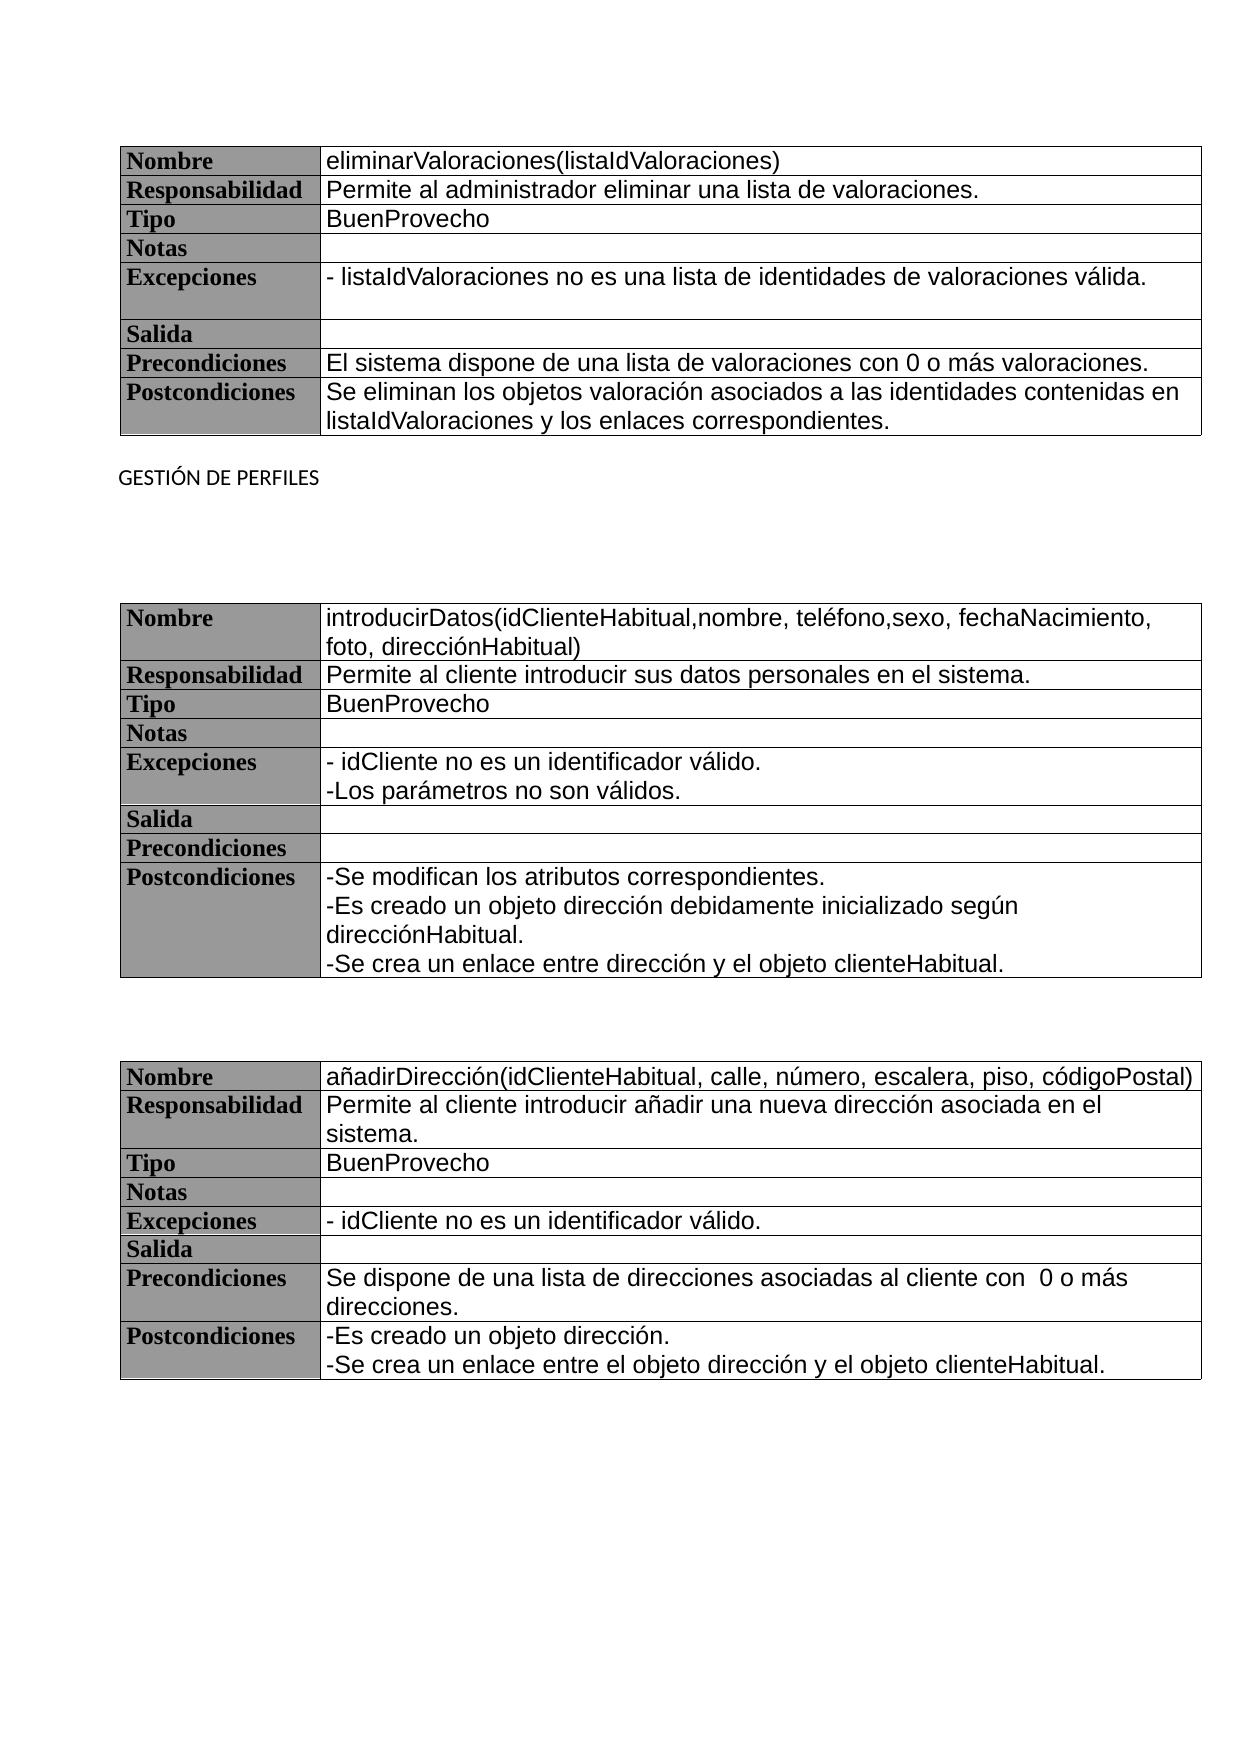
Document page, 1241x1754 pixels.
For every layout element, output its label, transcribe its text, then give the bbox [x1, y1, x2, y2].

table_cell Excepciones [121, 263, 320, 319]
table_cell Postcondiciones [121, 378, 320, 434]
table_cell Permite al cliente introducir sus datos personales en el sistema. [321, 661, 1201, 689]
table_cell Tipo [121, 1149, 320, 1177]
table_cell -Es creado un objeto dirección. -Se crea un enlace entre el objeto dirección y el objeto clienteHabitual. [321, 1322, 1201, 1378]
table_cell Precondiciones [121, 834, 320, 862]
table_cell -Se modifican los atributos correspondientes. -Es creado un objeto dirección debidamente inicializado según direcciónHabitual. -Se crea un enlace entre dirección y el objeto clienteHabitual. [321, 863, 1201, 977]
table_cell - idCliente no es un identificador válido. [321, 1207, 1201, 1234]
table_cell Permite al cliente introducir añadir una nueva dirección asociada en el sistema. [321, 1091, 1201, 1148]
table_cell Se eliminan los objetos valoración asociados a las identidades contenidas en listaIdValoraciones y los enlaces correspondientes. [321, 378, 1201, 434]
table_header introducirDatos(idClienteHabitual,nombre, teléfono,sexo, fechaNacimiento, foto, direcciónHabitual) [321, 604, 1201, 660]
table_cell [321, 234, 1201, 262]
table_header Nombre [121, 604, 320, 660]
table_cell Notas [121, 234, 320, 262]
table_header Nombre [121, 1062, 320, 1090]
table_cell Precondiciones [121, 1264, 320, 1321]
table_cell [321, 719, 1201, 747]
table_header eliminarValoraciones(listaIdValoraciones) [321, 147, 1201, 175]
table_cell Tipo [121, 690, 320, 718]
table_cell Responsabilidad [121, 176, 320, 204]
table_cell Postcondiciones [121, 863, 320, 977]
table_cell Salida [121, 1236, 320, 1263]
table_header añadirDirección(idClienteHabitual, calle, número, escalera, piso, códigoPostal) [321, 1062, 1201, 1090]
table_cell Precondiciones [121, 349, 320, 377]
table_cell Permite al administrador eliminar una lista de valoraciones. [321, 176, 1201, 204]
table_cell BuenProvecho [321, 1149, 1201, 1177]
table_cell Tipo [121, 205, 320, 233]
table_cell Salida [121, 320, 320, 348]
table_cell Responsabilidad [121, 1091, 320, 1148]
table_cell [321, 1178, 1201, 1206]
table_cell Se dispone de una lista de direcciones asociadas al cliente con 0 o más direcciones. [321, 1264, 1201, 1321]
table_cell Postcondiciones [121, 1322, 320, 1378]
table_cell Notas [121, 1178, 320, 1206]
table_header Nombre [121, 147, 320, 175]
table_cell Responsabilidad [121, 661, 320, 689]
table_cell Notas [121, 719, 320, 747]
table_cell - idCliente no es un identificador válido. -Los parámetros no son válidos. [321, 748, 1201, 804]
table_cell [321, 320, 1201, 348]
table_cell Excepciones [121, 1207, 320, 1234]
text GESTIÓN DE PERFILES [118, 463, 1122, 491]
table_cell [321, 834, 1201, 862]
table_cell Salida [121, 806, 320, 833]
table_cell BuenProvecho [321, 205, 1201, 233]
table_cell [321, 806, 1201, 833]
table_cell [321, 1236, 1201, 1263]
table_cell El sistema dispone de una lista de valoraciones con 0 o más valoraciones. [321, 349, 1201, 377]
table_cell Excepciones [121, 748, 320, 804]
table_cell - listaIdValoraciones no es una lista de identidades de valoraciones válida. [321, 263, 1201, 319]
table_cell BuenProvecho [321, 690, 1201, 718]
